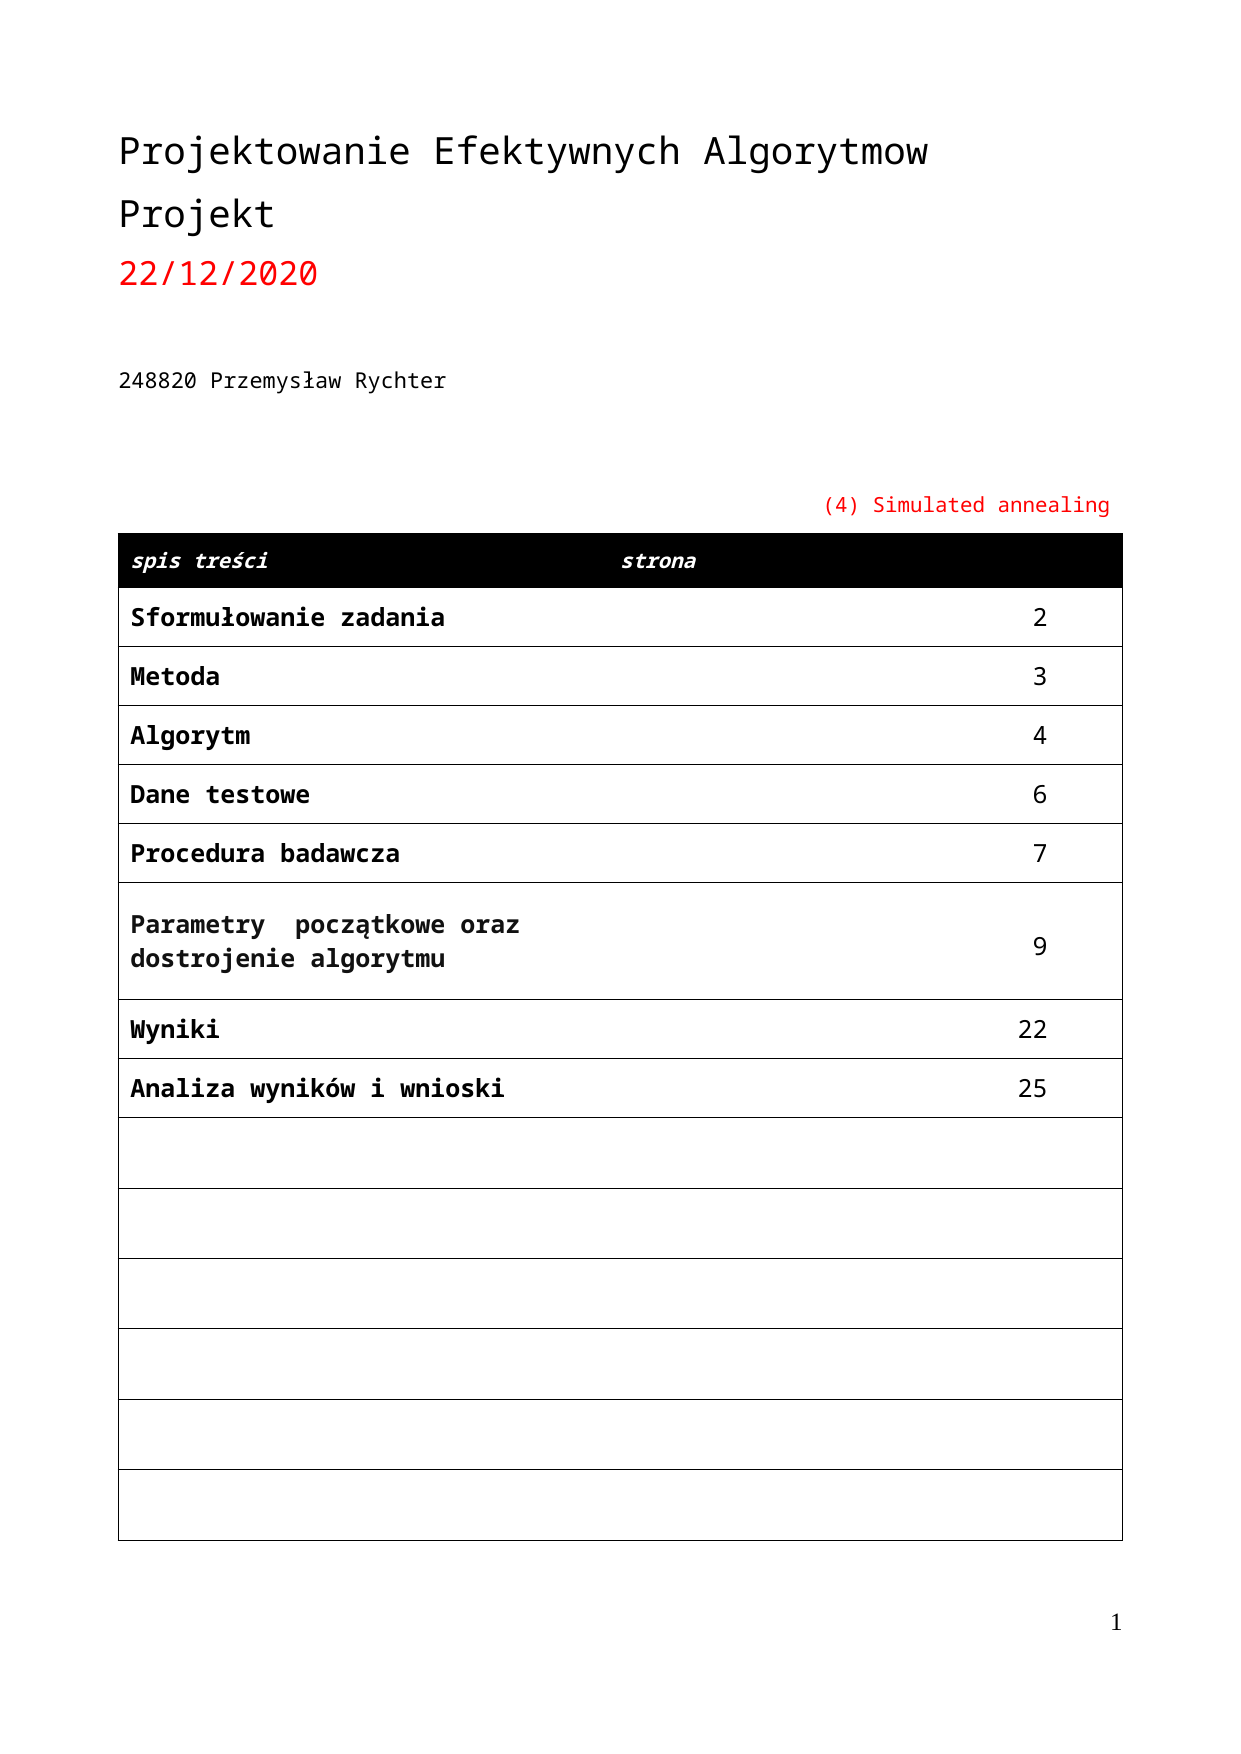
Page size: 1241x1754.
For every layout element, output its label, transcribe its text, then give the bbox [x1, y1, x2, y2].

table_cell [620, 1259, 1122, 1328]
table_cell Parametry początkowe oraz dostrojenie algorytmu [119, 883, 620, 999]
table_cell 6 [620, 765, 1122, 823]
table_cell [119, 1400, 620, 1469]
table_cell Wyniki [119, 1000, 620, 1058]
table_cell 4 [620, 706, 1122, 764]
table_cell 9 [620, 883, 1122, 999]
table_cell Algorytm [119, 706, 620, 764]
table_cell [620, 1470, 1122, 1539]
table_cell [119, 1329, 620, 1399]
table_cell Dane testowe [119, 765, 620, 823]
table_cell 3 [620, 647, 1122, 705]
table_cell [119, 1470, 620, 1539]
text 22/12/2020 [118, 250, 1122, 295]
table_cell Metoda [119, 647, 620, 705]
table_cell Sformułowanie zadania [119, 588, 620, 646]
table_cell [119, 1259, 620, 1328]
table_cell 2 [620, 588, 1122, 646]
table_cell [620, 1189, 1122, 1258]
table_cell 22 [620, 1000, 1122, 1058]
text Projektowanie Efektywnych Algorytmow [118, 124, 1122, 175]
text Projekt [118, 187, 1122, 238]
table_cell Analiza wyników i wnioski [119, 1059, 620, 1117]
table_cell Procedura badawcza [119, 824, 620, 882]
table_cell 25 [620, 1059, 1122, 1117]
text 248820 Przemysław Rychter [118, 365, 1122, 394]
table_cell [119, 1189, 620, 1258]
table_cell [620, 1400, 1122, 1469]
table_cell [620, 1329, 1122, 1399]
text (4) Simulated annealing [118, 482, 1122, 521]
table_cell [620, 1118, 1122, 1187]
table_cell 7 [620, 824, 1122, 882]
table_header strona [620, 534, 1122, 587]
table_header spis treści [119, 534, 620, 587]
table_cell [119, 1118, 620, 1187]
